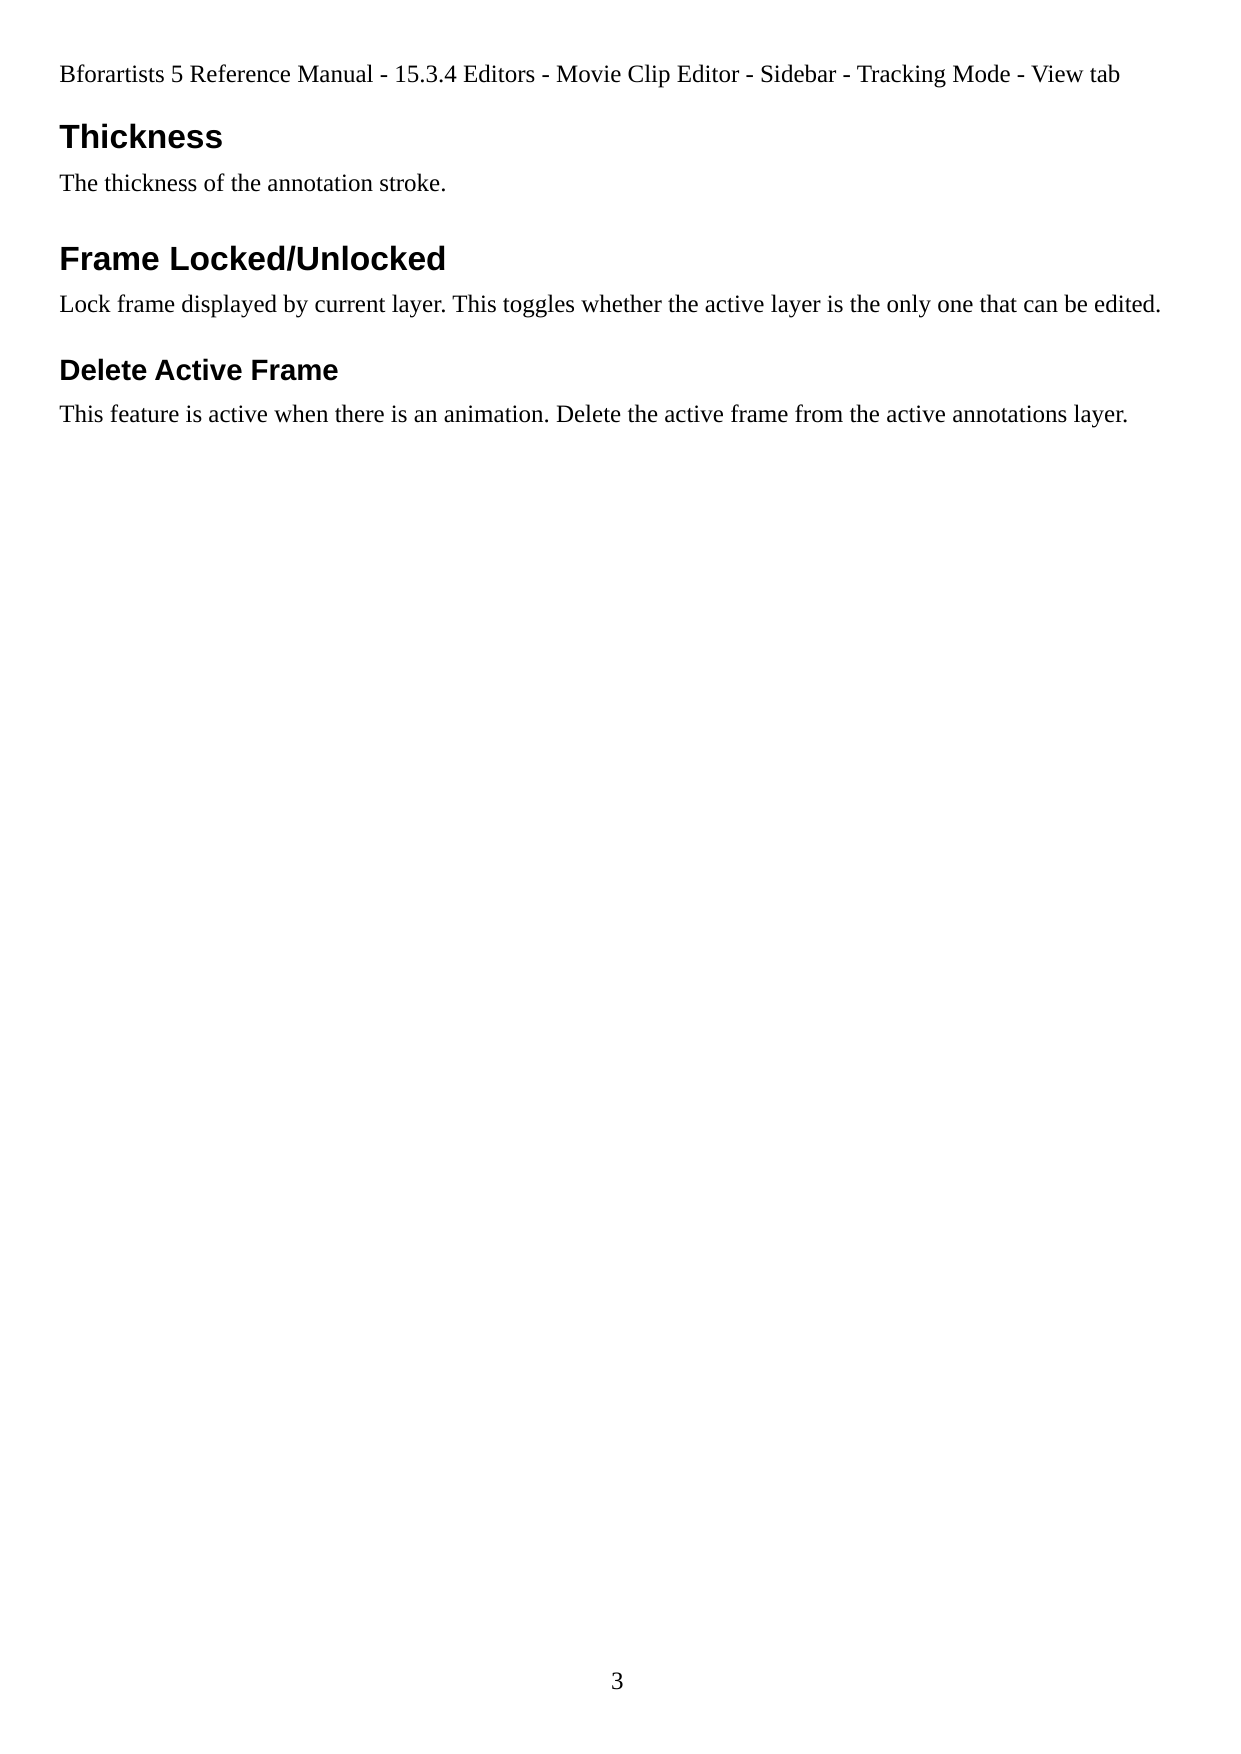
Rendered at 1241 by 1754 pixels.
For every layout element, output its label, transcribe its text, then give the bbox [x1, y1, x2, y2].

text The thickness of the annotation stroke. [59, 168, 1181, 197]
text This feature is active when there is an animation. Delete the active frame from the active annotations layer. [59, 399, 1181, 428]
subtitle Delete Active Frame [59, 353, 1181, 387]
subtitle Frame Locked/Unlocked [59, 238, 1181, 277]
text Lock frame displayed by current layer. This toggles whether the active layer is the only one that can be edited. [59, 289, 1181, 318]
subtitle Thickness [59, 117, 1181, 156]
